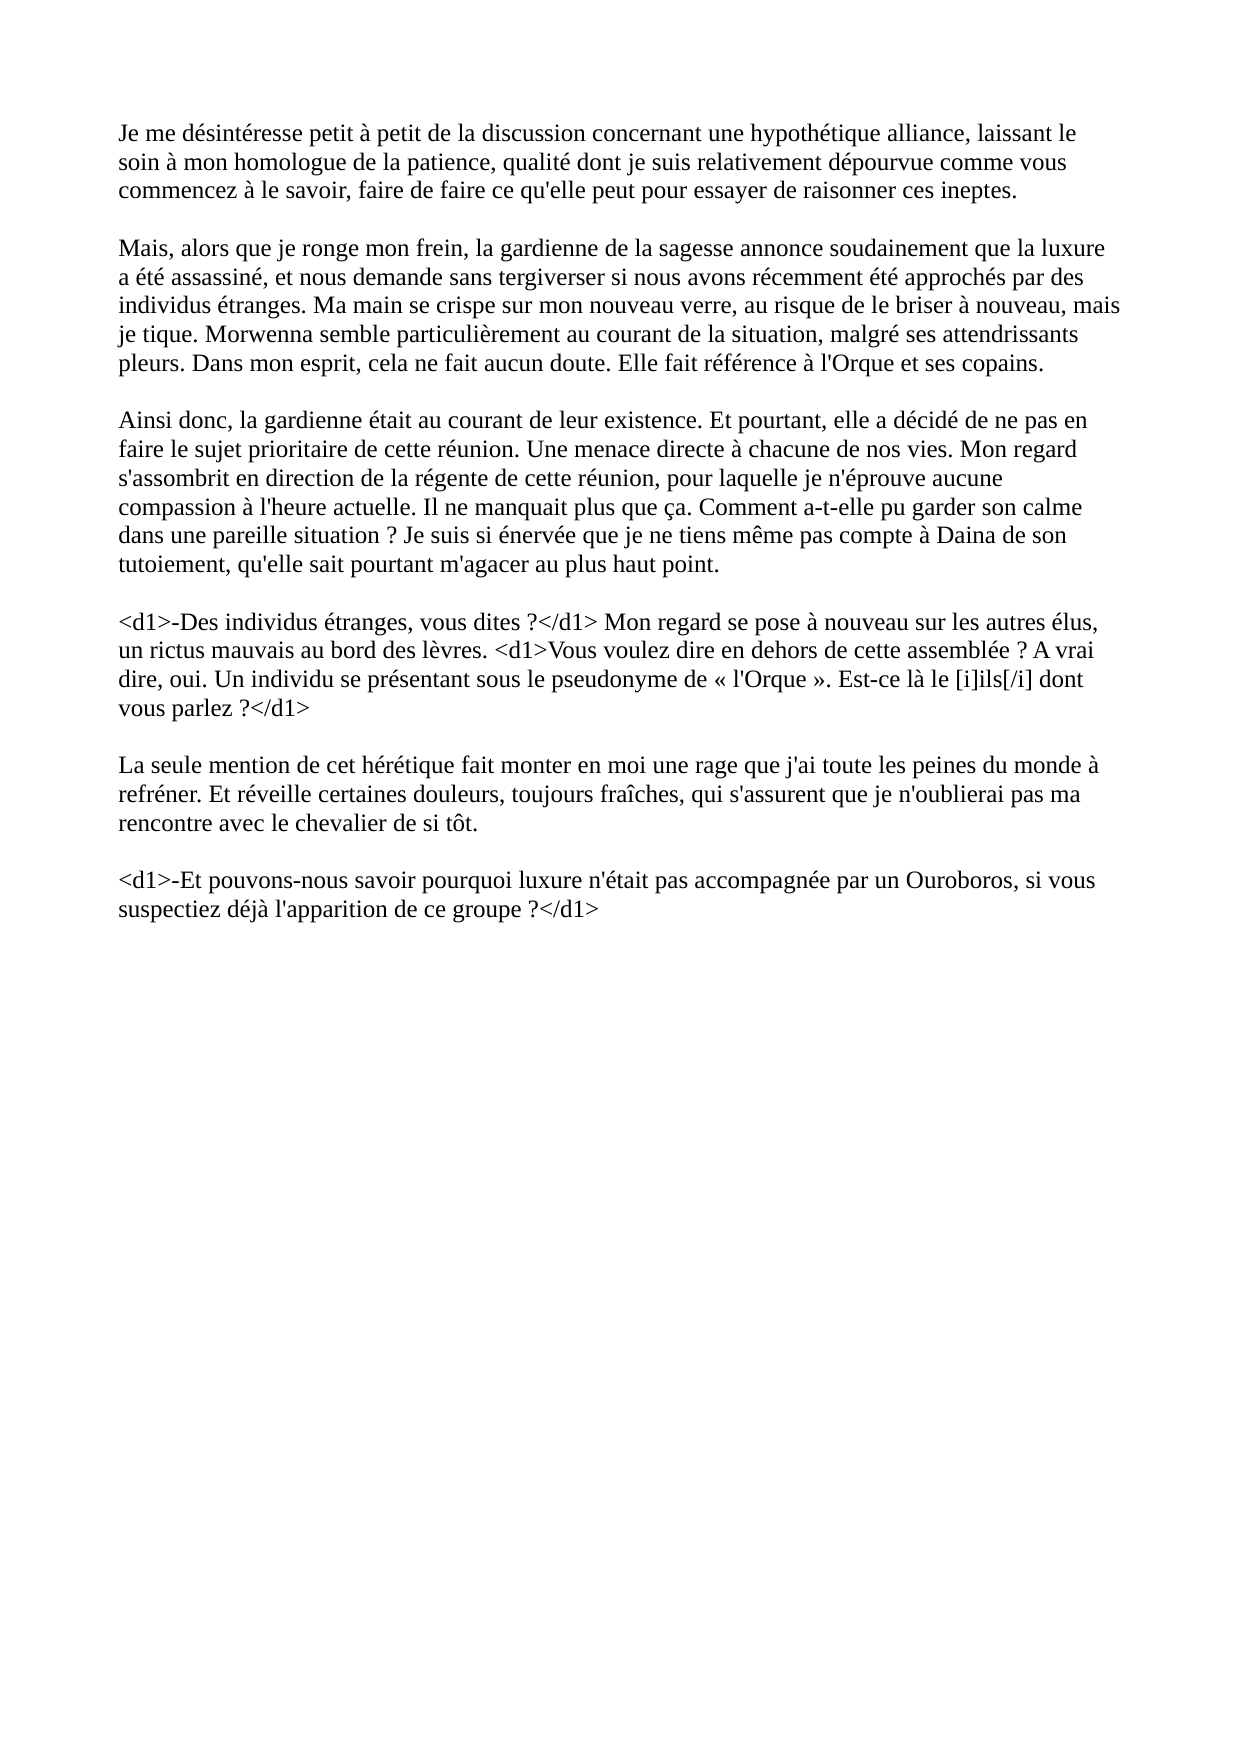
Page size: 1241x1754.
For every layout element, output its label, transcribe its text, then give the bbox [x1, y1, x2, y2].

text <d1>-Des individus étranges, vous dites ?</d1> Mon regard se pose à nouveau sur les autres élus, un rictus mauvais au bord des lèvres. <d1>Vous voulez dire en dehors de cette assemblée ? A vrai dire, oui. Un individu se présentant sous le pseudonyme de « l'Orque ». Est-ce là le [i]ils[/i] dont vous parlez ?</d1> [118, 607, 1122, 722]
text Ainsi donc, la gardienne était au courant de leur existence. Et pourtant, elle a décidé de ne pas en faire le sujet prioritaire de cette réunion. Une menace directe à chacune de nos vies. Mon regard s'assombrit en direction de la régente de cette réunion, pour laquelle je n'éprouve aucune compassion à l'heure actuelle. Il ne manquait plus que ça. Comment a-t-elle pu garder son calme dans une pareille situation ? Je suis si énervée que je ne tiens même pas compte à Daina de son tutoiement, qu'elle sait pourtant m'agacer au plus haut point. [118, 406, 1122, 578]
text <d1>-Et pouvons-nous savoir pourquoi luxure n'était pas accompagnée par un Ouroboros, si vous suspectiez déjà l'apparition de ce groupe ?</d1> [118, 866, 1122, 923]
text La seule mention de cet hérétique fait monter en moi une rage que j'ai toute les peines du monde à refréner. Et réveille certaines douleurs, toujours fraîches, qui s'assurent que je n'oublierai pas ma rencontre avec le chevalier de si tôt. [118, 751, 1122, 837]
text Je me désintéresse petit à petit de la discussion concernant une hypothétique alliance, laissant le soin à mon homologue de la patience, qualité dont je suis relativement dépourvue comme vous commencez à le savoir, faire de faire ce qu'elle peut pour essayer de raisonner ces ineptes. [118, 118, 1122, 204]
text Mais, alors que je ronge mon frein, la gardienne de la sagesse annonce soudainement que la luxure a été assassiné, et nous demande sans tergiverser si nous avons récemment été approchés par des individus étranges. Ma main se crispe sur mon nouveau verre, au risque de le briser à nouveau, mais je tique. Morwenna semble particulièrement au courant de la situation, malgré ses attendrissants pleurs. Dans mon esprit, cela ne fait aucun doute. Elle fait référence à l'Orque et ses copains. [118, 233, 1122, 377]
